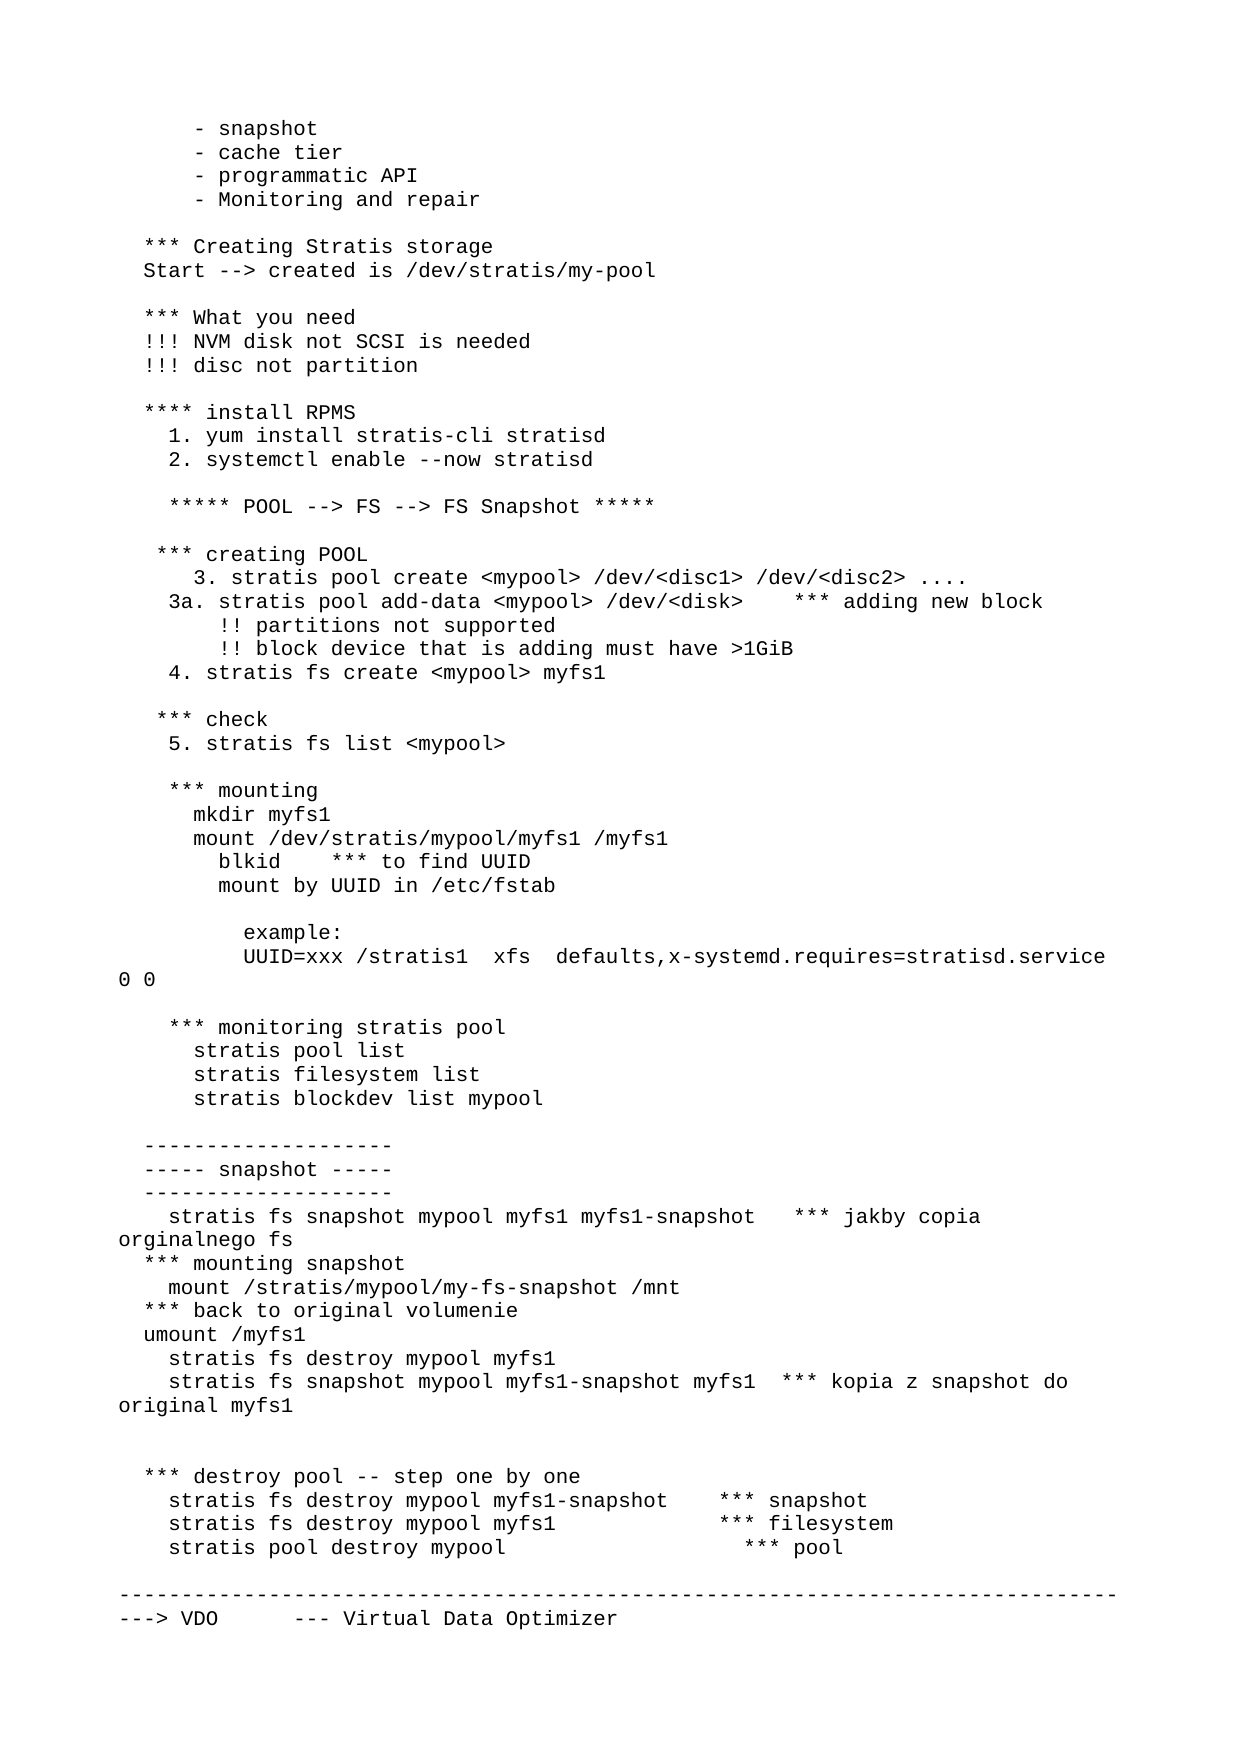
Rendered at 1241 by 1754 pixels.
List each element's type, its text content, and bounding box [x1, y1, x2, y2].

text mount by UUID in /etc/fstab [118, 875, 1122, 898]
text example: [118, 922, 1122, 946]
text !! block device that is adding must have >1GiB [118, 638, 1122, 662]
text 5. stratis fs list <mypool> [118, 733, 1122, 757]
text mkdir myfs1 [118, 804, 1122, 827]
text Start --> created is /dev/stratis/my-pool [118, 260, 1122, 284]
text mount /stratis/mypool/my-fs-snapshot /mnt [118, 1277, 1122, 1300]
text *** mounting snapshot [118, 1253, 1122, 1277]
text stratis pool destroy mypool *** pool [118, 1537, 1122, 1561]
text stratis fs snapshot mypool myfs1-snapshot myfs1 *** kopia z snapshot do original myfs1 [118, 1371, 1122, 1419]
text 2. systemctl enable --now stratisd [118, 449, 1122, 473]
text 1. yum install stratis-cli stratisd [118, 426, 1122, 449]
text 3. stratis pool create <mypool> /dev/<disc1> /dev/<disc2> .... [118, 567, 1122, 591]
text *** destroy pool -- step one by one [118, 1466, 1122, 1489]
text *** back to original volumenie [118, 1300, 1122, 1324]
text *** mounting [118, 780, 1122, 804]
text *** monitoring stratis pool [118, 1017, 1122, 1040]
text !!! NVM disk not SCSI is needed [118, 331, 1122, 354]
text *** check [118, 709, 1122, 733]
text - snapshot [118, 118, 1122, 142]
text - programmatic API [118, 165, 1122, 189]
text *** Creating Stratis storage [118, 236, 1122, 260]
text ----- snapshot ----- [118, 1158, 1122, 1182]
text 3a. stratis pool add-data <mypool> /dev/<disk> *** adding new block [118, 591, 1122, 615]
text stratis filesystem list [118, 1064, 1122, 1088]
text blkid *** to find UUID [118, 851, 1122, 875]
text - Monitoring and repair [118, 189, 1122, 213]
text stratis fs snapshot mypool myfs1 myfs1-snapshot *** jakby copia orginalnego fs [118, 1206, 1122, 1253]
text stratis fs destroy mypool myfs1 [118, 1348, 1122, 1371]
text -------------------------------------------------------------------------------- [118, 1584, 1122, 1608]
text !! partitions not supported [118, 615, 1122, 638]
text !!! disc not partition [118, 354, 1122, 378]
text mount /dev/stratis/mypool/myfs1 /myfs1 [118, 827, 1122, 851]
text -------------------- [118, 1135, 1122, 1158]
text UUID=xxx /stratis1 xfs defaults,x-systemd.requires=stratisd.service 0 0 [118, 946, 1122, 993]
text stratis blockdev list mypool [118, 1088, 1122, 1111]
text *** What you need [118, 307, 1122, 331]
text *** creating POOL [118, 544, 1122, 567]
text umount /myfs1 [118, 1324, 1122, 1348]
text stratis pool list [118, 1040, 1122, 1064]
text **** install RPMS [118, 402, 1122, 426]
text stratis fs destroy mypool myfs1-snapshot *** snapshot [118, 1489, 1122, 1513]
text stratis fs destroy mypool myfs1 *** filesystem [118, 1513, 1122, 1537]
text ---> VDO --- Virtual Data Optimizer [118, 1608, 1122, 1631]
text 4. stratis fs create <mypool> myfs1 [118, 662, 1122, 686]
text - cache tier [118, 142, 1122, 165]
text ***** POOL --> FS --> FS Snapshot ***** [118, 496, 1122, 520]
text -------------------- [118, 1182, 1122, 1206]
